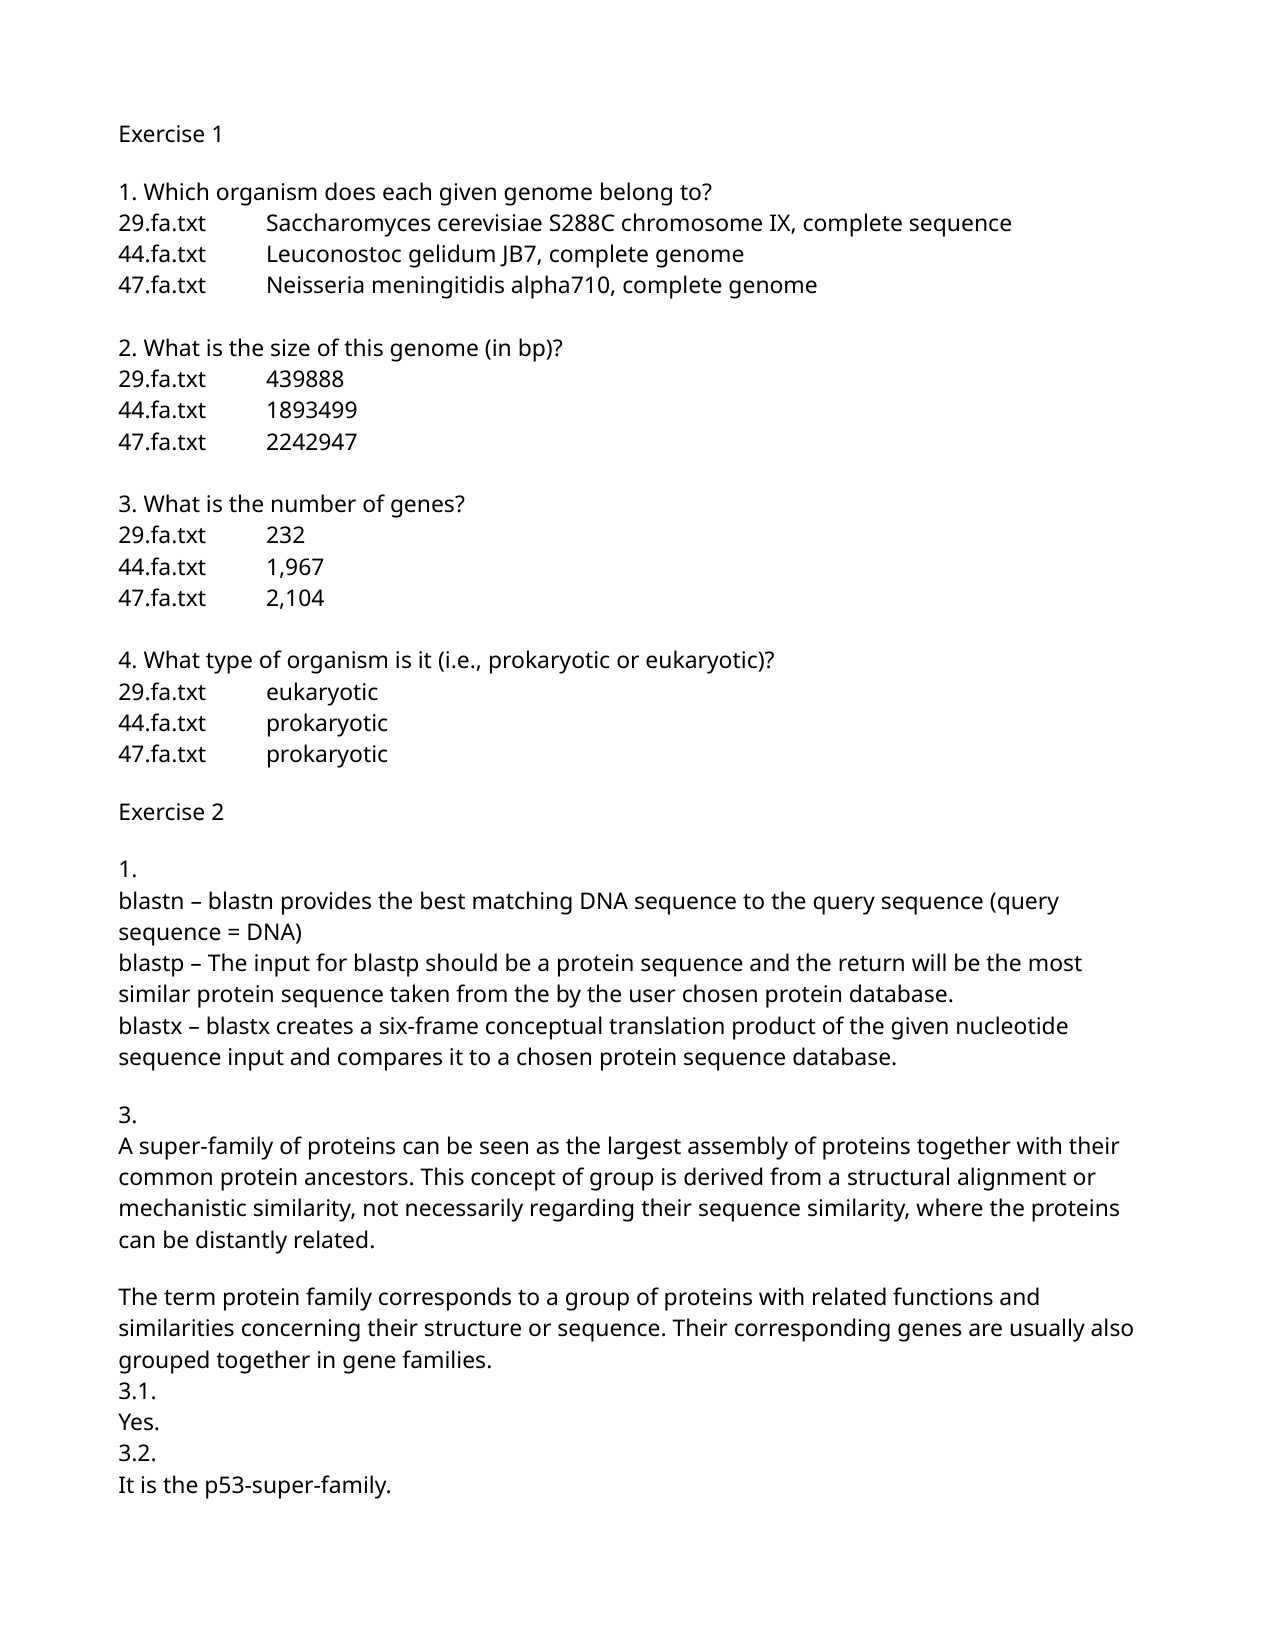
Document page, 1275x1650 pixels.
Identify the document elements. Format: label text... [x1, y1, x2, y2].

text 47.fa.txt Neisseria meningitidis alpha710, complete genome [118, 269, 1157, 301]
text 3.2. [118, 1437, 1157, 1469]
text 47.fa.txt 2242947 [118, 426, 1157, 457]
text 44.fa.txt 1,967 [118, 551, 1157, 582]
text Yes. [118, 1406, 1157, 1437]
text blastn – blastn provides the best matching DNA sequence to the query sequence (query sequence = DNA) [118, 885, 1157, 947]
text It is the p53-super-family. [118, 1469, 1157, 1500]
text 3. [118, 1098, 1157, 1130]
text 29.fa.txt eukaryotic [118, 676, 1157, 707]
text 3. What is the number of genes? [118, 488, 1157, 519]
text 1. [118, 853, 1157, 885]
text A super-family of proteins can be seen as the largest assembly of proteins together with their common protein ancestors. This concept of group is derived from a structural alignment or mechanistic similarity, not necessarily regarding their sequence similarity, where the proteins can be distantly related. [118, 1130, 1157, 1255]
text 1. Which organism does each given genome belong to? [118, 176, 1157, 207]
text 3.1. [118, 1375, 1157, 1406]
text 4. What type of organism is it (i.e., prokaryotic or eukaryotic)? [118, 644, 1157, 676]
text blastp – The input for blastp should be a protein sequence and the return will be the most similar protein sequence taken from the by the user chosen protein database. [118, 947, 1157, 1010]
text The term protein family corresponds to a group of proteins with related functions and similarities concerning their structure or sequence. Their corresponding genes are usually also grouped together in gene families. [118, 1281, 1157, 1375]
text 29.fa.txt Saccharomyces cerevisiae S288C chromosome IX, complete sequence [118, 207, 1157, 238]
text 44.fa.txt prokaryotic [118, 707, 1157, 738]
text 29.fa.txt 232 [118, 519, 1157, 551]
text 44.fa.txt 1893499 [118, 394, 1157, 426]
text 47.fa.txt prokaryotic [118, 738, 1157, 769]
text blastx – blastx creates a six-frame conceptual translation product of the given nucleotide sequence input and compares it to a chosen protein sequence database. [118, 1010, 1157, 1072]
text 44.fa.txt Leuconostoc gelidum JB7, complete genome [118, 238, 1157, 269]
text 2. What is the size of this genome (in bp)? [118, 332, 1157, 363]
text 29.fa.txt 439888 [118, 363, 1157, 394]
text Exercise 2 [118, 796, 1157, 827]
text Exercise 1 [118, 118, 1157, 149]
text 47.fa.txt 2,104 [118, 582, 1157, 613]
